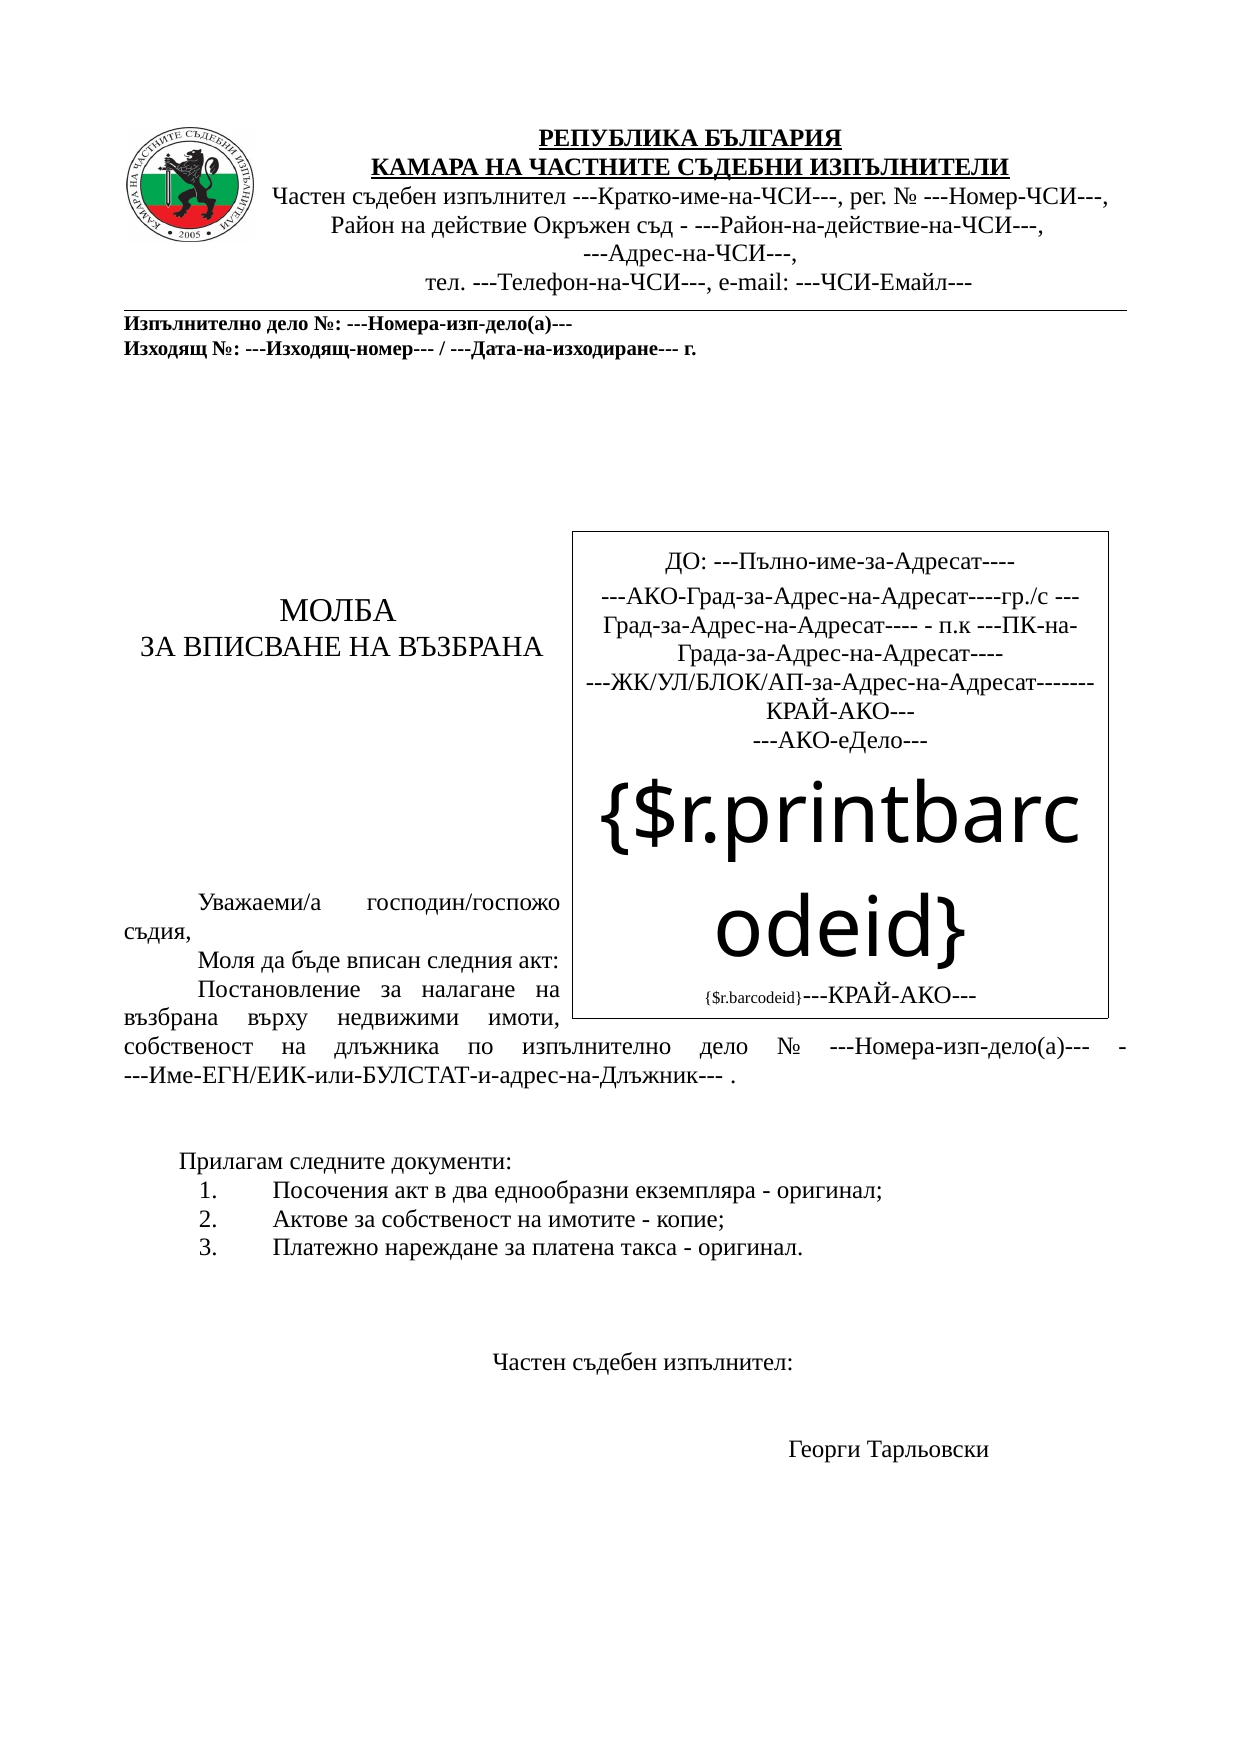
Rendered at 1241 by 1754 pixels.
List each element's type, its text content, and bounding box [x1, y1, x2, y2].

text [1109, 590, 1127, 629]
text Георги Тарльовски [123, 1434, 1118, 1462]
text Изходящ №: ---Изходящ-номер--- / ---Дата-на-изходиране--- г. [123, 335, 1127, 359]
text ДО: ---Пълно-име-за-Адресат---- [581, 546, 1099, 575]
text {$r.barcodeid}---КРАЙ-АКО--- [581, 981, 1099, 1009]
text ---Адрес-на-ЧСИ---, [123, 238, 1127, 267]
text Уважаеми/а господин/госпожо съдия, [123, 887, 572, 945]
text [1109, 887, 1127, 945]
list Посочения акт в два еднообразни екземпляра - оригинал; [198, 1175, 1118, 1204]
text Частен съдебен изпълнител: [418, 1347, 1118, 1376]
text ---АКО-еДело---{$r.printbarcodeid} [581, 725, 1099, 981]
text Постановление за налагане на възбрана върху недвижими имоти, собственост на длъжника по изпълнително дело № ---Номера-изп-делo(a)--- - ---Име-ЕГН/ЕИК-или-БУЛСТАТ-и-адрес-на-Длъжник--- . [123, 974, 1127, 1089]
text Моля да бъде вписан следния акт: [123, 945, 572, 974]
text [1109, 629, 1127, 662]
text Район на действие Окръжен съд - ---Район-на-действие-на-ЧСИ---, [254, 210, 1127, 238]
text Изпълнително дело №: ---Номера-изп-делo(a)--- [123, 311, 1127, 335]
list Платежно нареждане за платена такса - оригинал. [198, 1232, 1118, 1261]
list Актове за собственост на имотите - копие; [198, 1204, 1118, 1232]
text ЗА ВПИСВАНЕ НА ВЪЗБРАНА [123, 629, 572, 662]
text Прилагам следните документи: [123, 1146, 1118, 1175]
text тел. ---Телефон-на-ЧСИ---, e-mail: ---ЧСИ-Емайл--- [123, 267, 1127, 296]
text КАМАРА НА ЧАСТНИТЕ СЪДЕБНИ ИЗПЪЛНИТЕЛИ [254, 152, 1127, 181]
text РЕПУБЛИКА БЪЛГАРИЯ [123, 123, 1127, 152]
text МОЛБА [123, 590, 572, 629]
text ---АКО-Град-за-Адрес-на-Адресат----гр./с ---Град-за-Адрес-на-Адресат---- - п.к ---ПК-на-Града-за-Адрес-на-Адресат---- ---ЖК/УЛ/БЛОК/АП-за-Адрес-на-Адресат-------КРАЙ-АКО--- [581, 581, 1099, 725]
text Частен съдебен изпълнител ---Кратко-име-на-ЧСИ---, рег. № ---Номер-ЧСИ---, [254, 181, 1127, 210]
